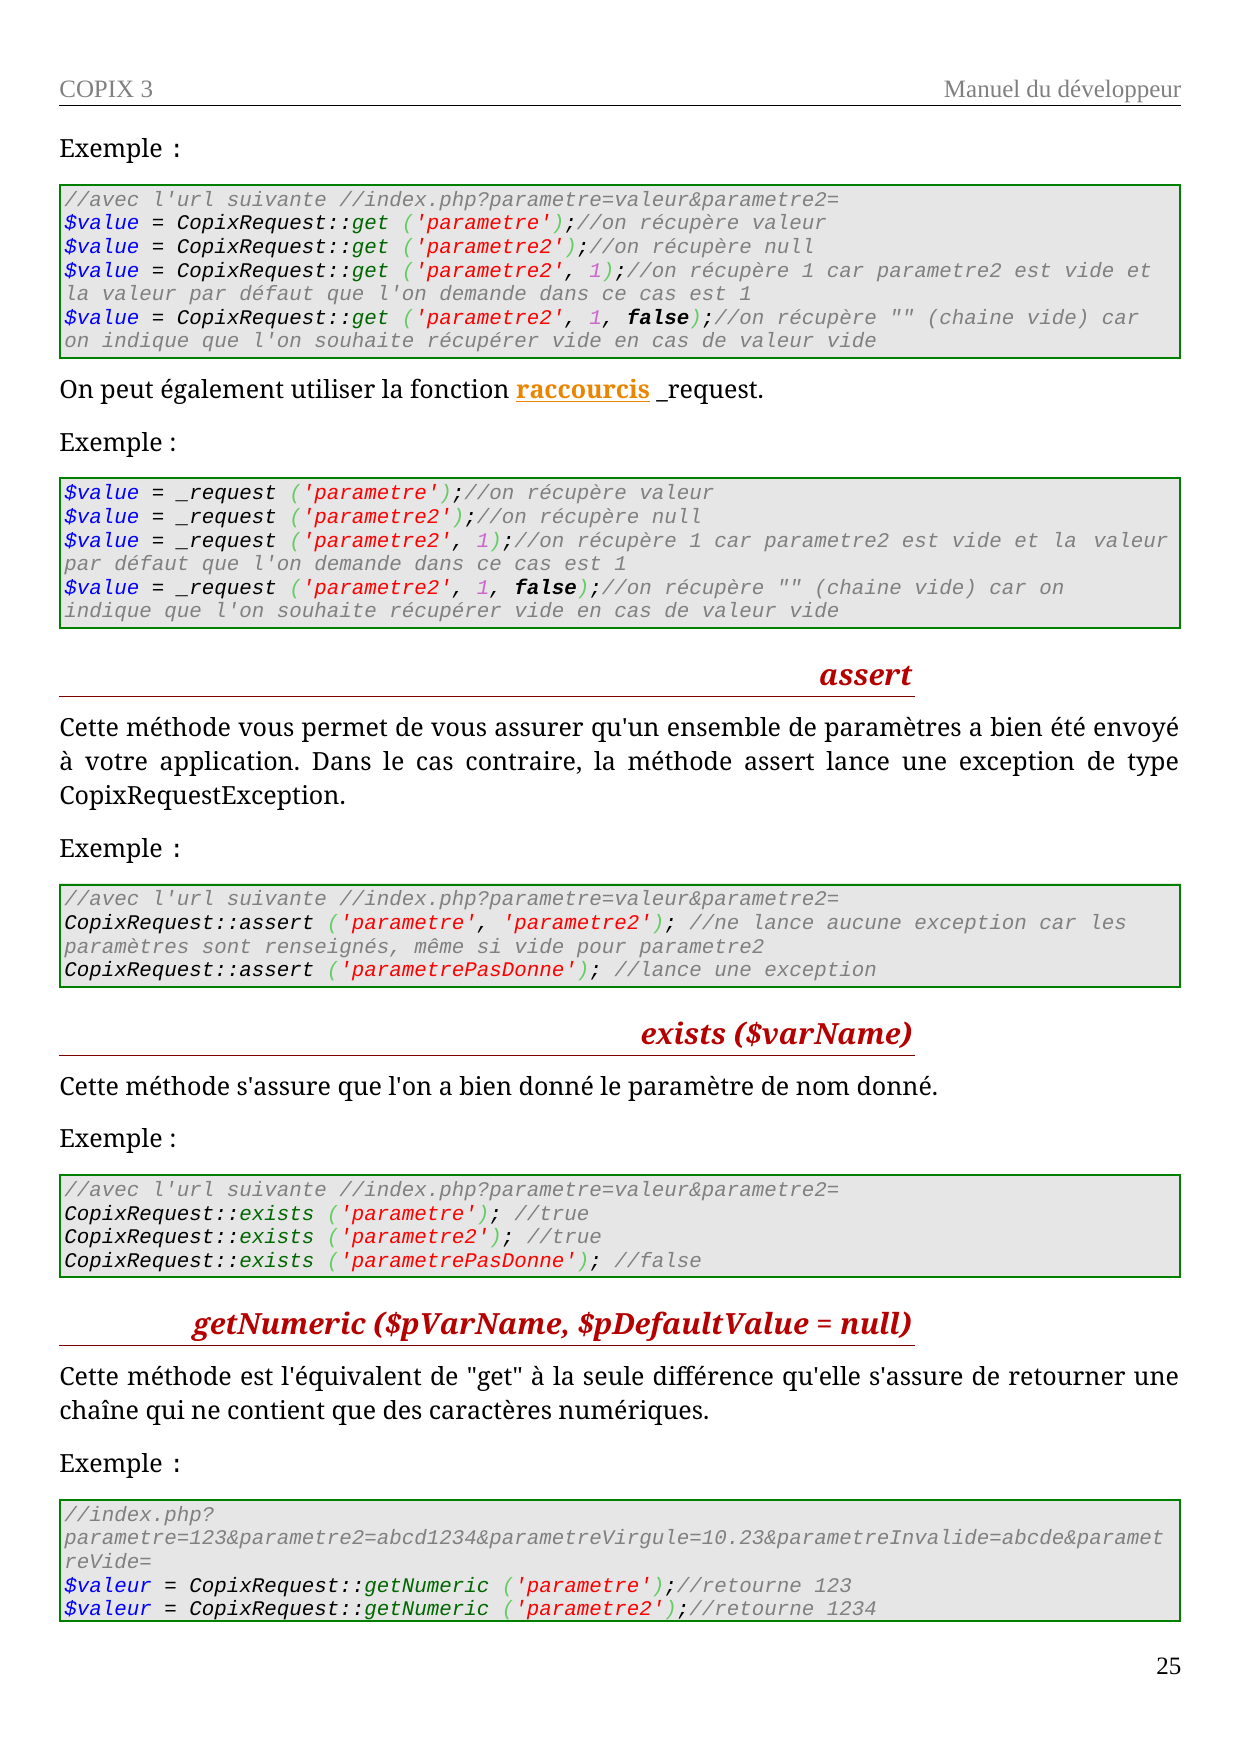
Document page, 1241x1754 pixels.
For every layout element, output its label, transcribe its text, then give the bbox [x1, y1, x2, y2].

text $value = _request ('parametre2', 1);//on récupère 1 car parametre2 est vide et la valeur par défaut que l'on demande dans ce cas est 1 [61, 524, 1179, 572]
text $value = _request ('parametre2');//on récupère null [61, 501, 1179, 524]
text CopixRequest::assert ('parametre', 'parametre2'); //ne lance aucune exception car les paramètres sont renseignés, même si vide pour parametre2 [61, 907, 1179, 954]
text //avec l'url suivante //index.php?parametre=valeur&parametre2= [61, 1176, 1179, 1198]
subtitle getNumeric ($pVarName, $pDefaultValue = null) [59, 1303, 915, 1345]
text Exemple : [59, 424, 1181, 458]
text CopixRequest::exists ('parametre2'); //true [61, 1221, 1179, 1245]
text $value = CopixRequest::get ('parametre2', 1);//on récupère 1 car parametre2 est vide et la valeur par défaut que l'on demande dans ce cas est 1 [61, 254, 1179, 302]
text $value = _request ('parametre2', 1, false);//on récupère "" (chaine vide) car on indique que l'on souhaite récupérer vide en cas de valeur vide [61, 572, 1179, 627]
text $valeur = CopixRequest::getNumeric ('parametre2');//retourne 1234 [61, 1593, 1179, 1620]
text //index.php?parametre=123&parametre2=abcd1234&parametreVirgule=10.23&parametreInvalide=abcde&parametreVide= [61, 1501, 1179, 1570]
text Cette méthode est l'équivalent de "get" à la seule différence qu'elle s'assure de retourner une chaîne qui ne contient que des caractères numériques. [59, 1359, 1181, 1427]
text CopixRequest::exists ('parametre'); //true [61, 1198, 1179, 1221]
text Exemple : [59, 830, 1181, 865]
text Exemple : [59, 1446, 1181, 1480]
text //avec l'url suivante //index.php?parametre=valeur&parametre2= [61, 186, 1179, 207]
text $value = CopixRequest::get ('parametre2');//on récupère null [61, 231, 1179, 254]
text On peut également utiliser la fonction raccourcis _request. [59, 372, 1181, 406]
text CopixRequest::exists ('parametrePasDonne'); //false [61, 1245, 1179, 1276]
subtitle exists ($varName) [59, 1013, 915, 1055]
text $value = CopixRequest::get ('parametre');//on récupère valeur [61, 207, 1179, 231]
text Cette méthode s'assure que l'on a bien donné le paramètre de nom donné. [59, 1068, 1181, 1102]
text //avec l'url suivante //index.php?parametre=valeur&parametre2= [61, 886, 1179, 907]
text $value = CopixRequest::get ('parametre2', 1, false);//on récupère "" (chaine vide) car on indique que l'on souhaite récupérer vide en cas de valeur vide [61, 302, 1179, 357]
text $value = _request ('parametre');//on récupère valeur [61, 479, 1179, 501]
subtitle assert [59, 654, 915, 696]
text Cette méthode vous permet de vous assurer qu'un ensemble de paramètres a bien été envoyé à votre application. Dans le cas contraire, la méthode assert lance une exception de type CopixRequestException. [59, 709, 1181, 812]
text Exemple : [59, 1121, 1181, 1155]
text Exemple : [59, 131, 1181, 165]
text CopixRequest::assert ('parametrePasDonne'); //lance une exception [61, 954, 1179, 986]
text $valeur = CopixRequest::getNumeric ('parametre');//retourne 123 [61, 1570, 1179, 1593]
